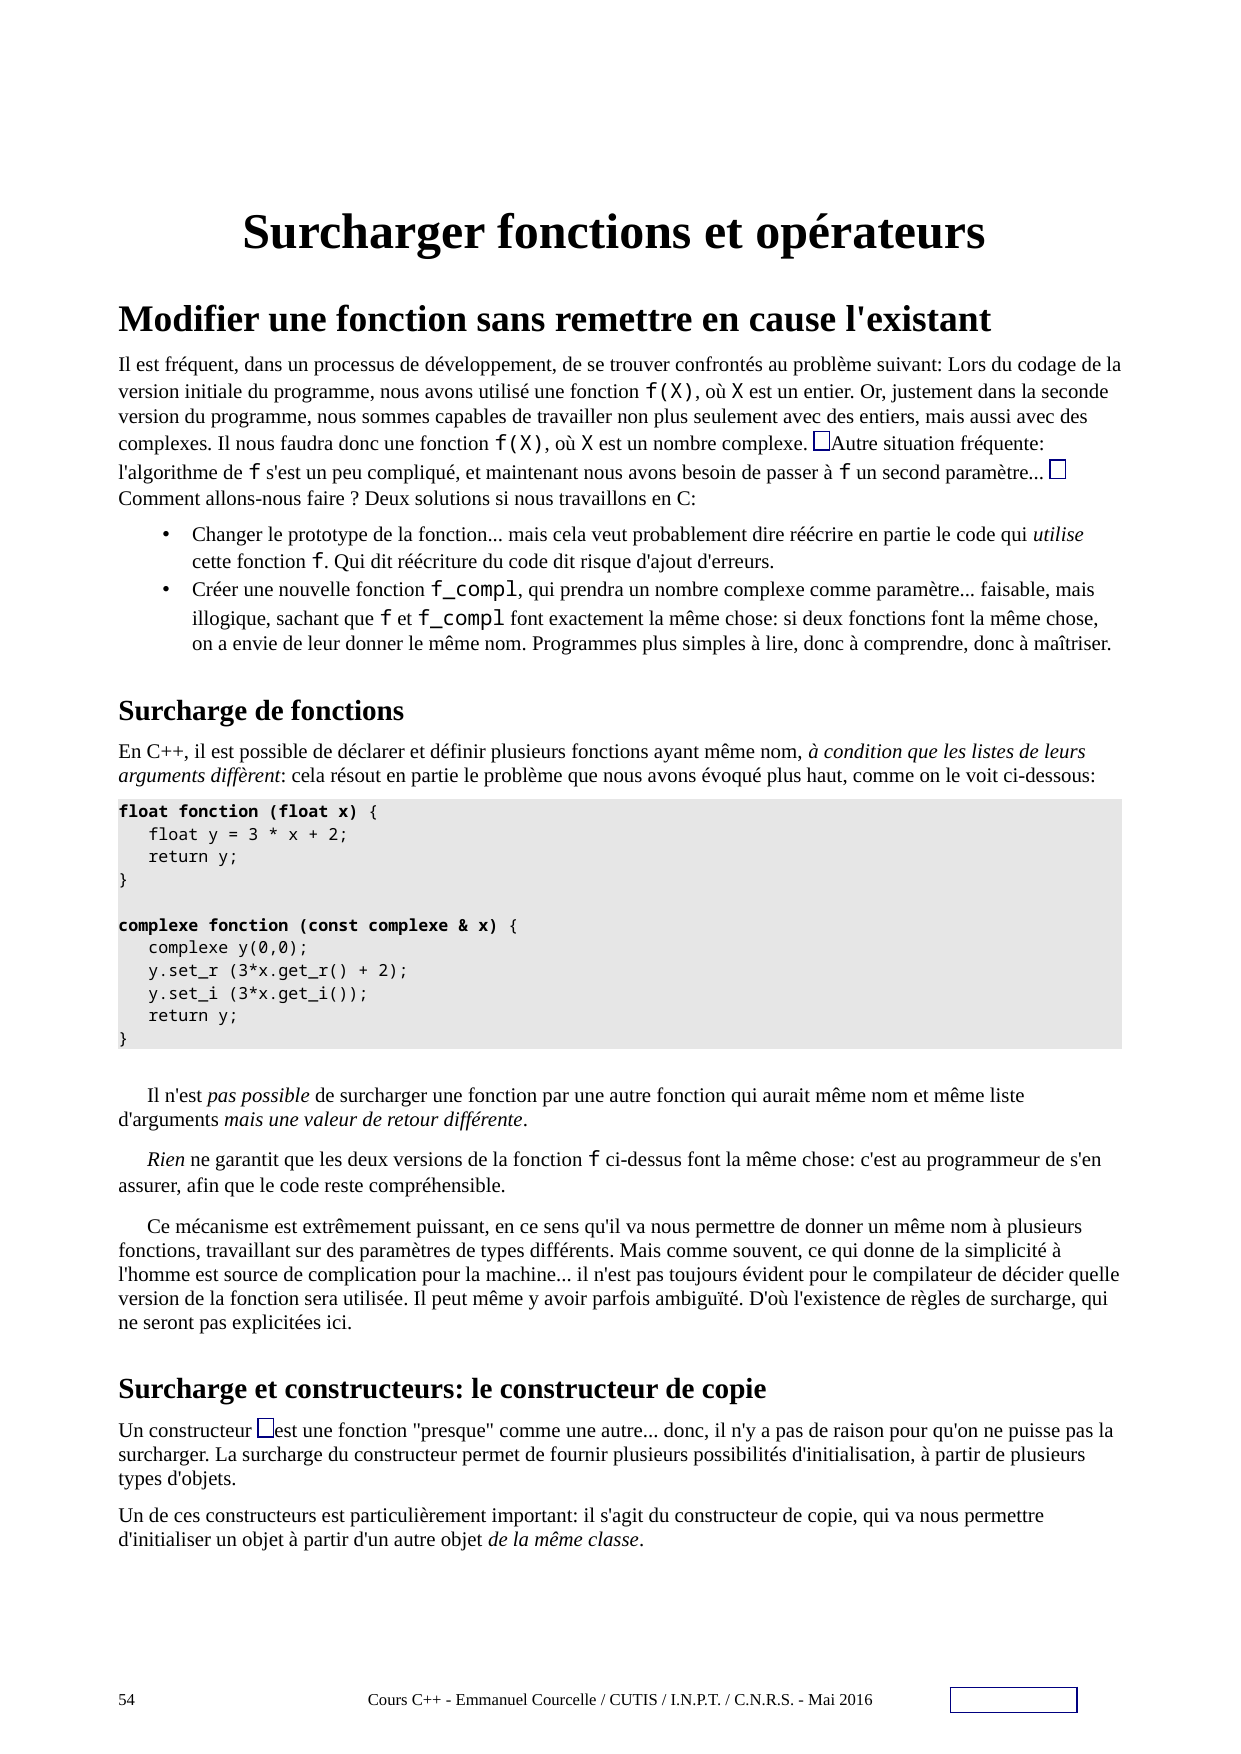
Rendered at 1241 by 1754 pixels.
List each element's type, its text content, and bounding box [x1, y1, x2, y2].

text Ce mécanisme est extrêmement puissant, en ce sens qu'il va nous permettre de donner un même nom à plusieurs fonctions, travaillant sur des paramètres de types différents. Mais comme souvent, ce qui donne de la simplicité à l'homme est source de complication pour la machine... il n'est pas toujours évident pour le compilateur de décider quelle version de la fonction sera utilisée. Il peut même y avoir parfois ambiguïté. D'où l'existence de règles de surcharge, qui ne seront pas explicitées ici. [118, 1209, 1122, 1334]
text Il est fréquent, dans un processus de développement, de se trouver confrontés au problème suivant: Lors du codage de la version initiale du programme, nous avons utilisé une fonction f(X), où X est un entier. Or, justement dans la seconde version du programme, nous sommes capables de travailler non plus seulement avec des entiers, mais aussi avec des complexes. Il nous faudra donc une fonction f(X), où X est un nombre complexe. Autre situation fréquente: l'algorithme de f s'est un peu compliqué, et maintenant nous avons besoin de passer à f un second paramètre... Comment allons-nous faire ? Deux solutions si nous travaillons en C: [118, 352, 1122, 509]
subtitle Surcharge et constructeurs: le constructeur de copie [118, 1371, 1122, 1405]
text float fonction (float x) { [118, 799, 1122, 822]
text Un de ces constructeurs est particulièrement important: il s'agit du constructeur de copie, qui va nous permettre d'initialiser un objet à partir d'un autre objet de la même classe. [118, 1503, 1122, 1551]
text } [118, 1027, 1122, 1049]
text Un constructeur est une fonction "presque" comme une autre... donc, il n'y a pas de raison pour qu'on ne puisse pas la surcharger. La surcharge du constructeur permet de fournir plusieurs possibilités d'initialisation, à partir de plusieurs types d'objets. [118, 1417, 1122, 1490]
text En C++, il est possible de déclarer et définir plusieurs fonctions ayant même nom, à condition que les listes de leurs arguments diffèrent: cela résout en partie le problème que nous avons évoqué plus haut, comme on le voit ci-dessous: [118, 739, 1122, 787]
text y.set_i (3*x.get_i()); [118, 981, 1122, 1004]
text float y = 3 * x + 2; [118, 822, 1122, 845]
text return y; [118, 845, 1122, 868]
text complexe y(0,0); [118, 936, 1122, 958]
text y.set_r (3*x.get_r() + 2); [118, 958, 1122, 981]
text Rien ne garantit que les deux versions de la fonction f ci-dessus font la même chose: c'est au programmeur de s'en assurer, afin que le code reste compréhensible. [118, 1143, 1122, 1197]
subtitle Surcharger fonctions et opérateurs [118, 201, 1122, 259]
subtitle Modifier une fonction sans remettre en cause l'existant [118, 296, 1122, 339]
text complexe fonction (const complexe & x) { [118, 913, 1122, 936]
text Il n'est pas possible de surcharger une fonction par une autre fonction qui aurait même nom et même liste d'arguments mais une valeur de retour différente. [118, 1079, 1122, 1131]
text } [118, 868, 1122, 890]
list Créer une nouvelle fonction f_compl, qui prendra un nombre complexe comme paramètre... faisable, mais illogique, sachant que f et f_compl font exactement la même chose: si deux fonctions font la même chose, on a envie de leur donner le même nom. Programmes plus simples à lire, donc à comprendre, donc à maîtriser. [162, 574, 1122, 655]
subtitle Surcharge de fonctions [118, 693, 1122, 726]
list Changer le prototype de la fonction... mais cela veut probablement dire réécrire en partie le code qui utilise cette fonction f. Qui dit réécriture du code dit risque d'ajout d'erreurs. [162, 522, 1122, 574]
text return y; [118, 1004, 1122, 1027]
